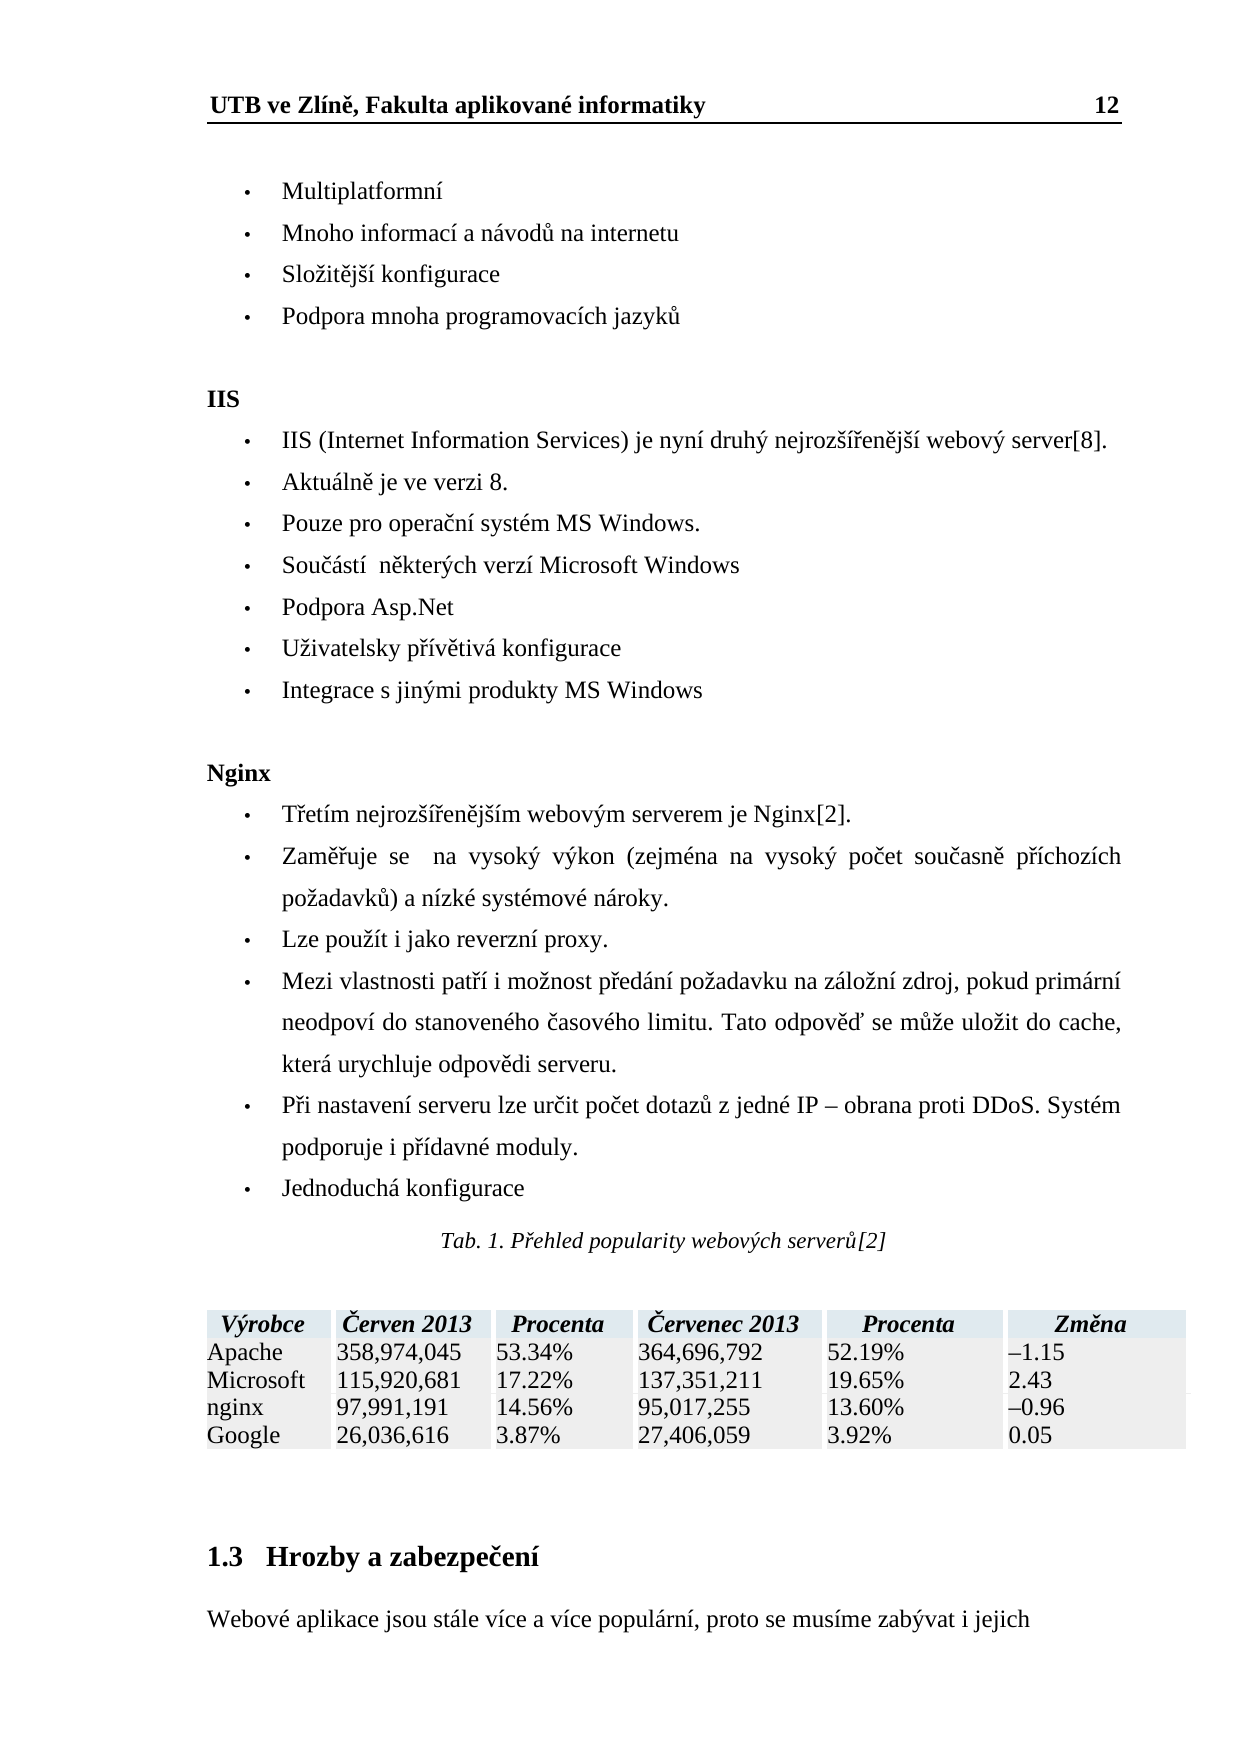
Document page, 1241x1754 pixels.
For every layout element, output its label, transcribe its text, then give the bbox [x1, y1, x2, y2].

list Aktuálně je ve verzi 8. [244, 468, 1122, 496]
table_cell 14.56% [496, 1394, 633, 1421]
table_cell 13.60% [827, 1394, 1003, 1421]
table_cell 115,920,681 [336, 1366, 491, 1393]
text Webové aplikace jsou stále více a více populární, proto se musíme zabývat i jejich [207, 1605, 1122, 1633]
table_cell 364,696,792 [638, 1338, 822, 1366]
list Součástí některých verzí Microsoft Windows [244, 551, 1122, 579]
table_cell 3.92% [827, 1421, 1003, 1449]
table_cell –0.96 [1008, 1394, 1186, 1421]
subtitle Tab. 1. Přehled popularity webových serverů[2] [396, 1228, 932, 1253]
table_cell 27,406,059 [638, 1421, 822, 1449]
list Jednoduchá konfigurace [244, 1174, 1122, 1202]
table_header Změna [1008, 1310, 1186, 1338]
text Nginx [207, 759, 1122, 787]
list Lze použít i jako reverzní proxy. [244, 925, 1122, 953]
table_header Výrobce [207, 1310, 331, 1338]
list Při nastavení serveru lze určit počet dotazů z jedné IP – obrana proti DDoS. Systém podporuje i přídavné moduly. [244, 1091, 1122, 1161]
table_cell 26,036,616 [336, 1421, 491, 1449]
list Multiplatformní [244, 177, 1122, 205]
table_cell 3.87% [496, 1421, 633, 1449]
list Podpora Asp.Net [244, 593, 1122, 620]
table_header Červenec 2013 [638, 1310, 822, 1338]
table_cell Apache [207, 1338, 331, 1366]
list Integrace s jinými produkty MS Windows [244, 676, 1122, 703]
table_header Červen 2013 [336, 1310, 491, 1338]
table_cell 0.05 [1008, 1421, 1186, 1449]
table_cell 95,017,255 [638, 1394, 822, 1421]
table_cell 358,974,045 [336, 1338, 491, 1366]
table_header Procenta [496, 1310, 633, 1338]
table_cell 2.43 [1008, 1366, 1186, 1393]
table_cell 52.19% [827, 1338, 1003, 1366]
list Uživatelsky přívětivá konfigurace [244, 634, 1122, 662]
table_cell nginx [207, 1394, 331, 1421]
table_cell 19.65% [827, 1366, 1003, 1393]
text IIS [207, 385, 1122, 413]
list Mnoho informací a návodů na internetu [244, 219, 1122, 246]
list Pouze pro operační systém MS Windows. [244, 509, 1122, 537]
list Zaměřuje se na vysoký výkon (zejména na vysoký počet současně příchozích požadavků) a nízké systémové nároky. [244, 842, 1122, 911]
list Složitější konfigurace [244, 260, 1122, 288]
table_cell 97,991,191 [336, 1394, 491, 1421]
table_cell Google [207, 1421, 331, 1449]
table_header Procenta [827, 1310, 1003, 1338]
table_cell 17.22% [496, 1366, 633, 1393]
subtitle Hrozby a zabezpečení [207, 1541, 1122, 1573]
list Mezi vlastnosti patří i možnost předání požadavku na záložní zdroj, pokud primární neodpoví do stanoveného časového limitu. Tato odpověď se může uložit do cache, která urychluje odpovědi serveru. [244, 967, 1122, 1078]
list Třetím nejrozšířenějším webovým serverem je Nginx[2]. [244, 801, 1122, 828]
list Podpora mnoha programovacích jazyků [244, 302, 1122, 329]
table_cell Microsoft [207, 1366, 331, 1393]
table_cell –1.15 [1008, 1338, 1186, 1366]
list IIS (Internet Information Services) je nyní druhý nejrozšířenější webový server[8]. [244, 426, 1122, 454]
table_cell 137,351,211 [638, 1366, 822, 1393]
table_cell 53.34% [496, 1338, 633, 1366]
